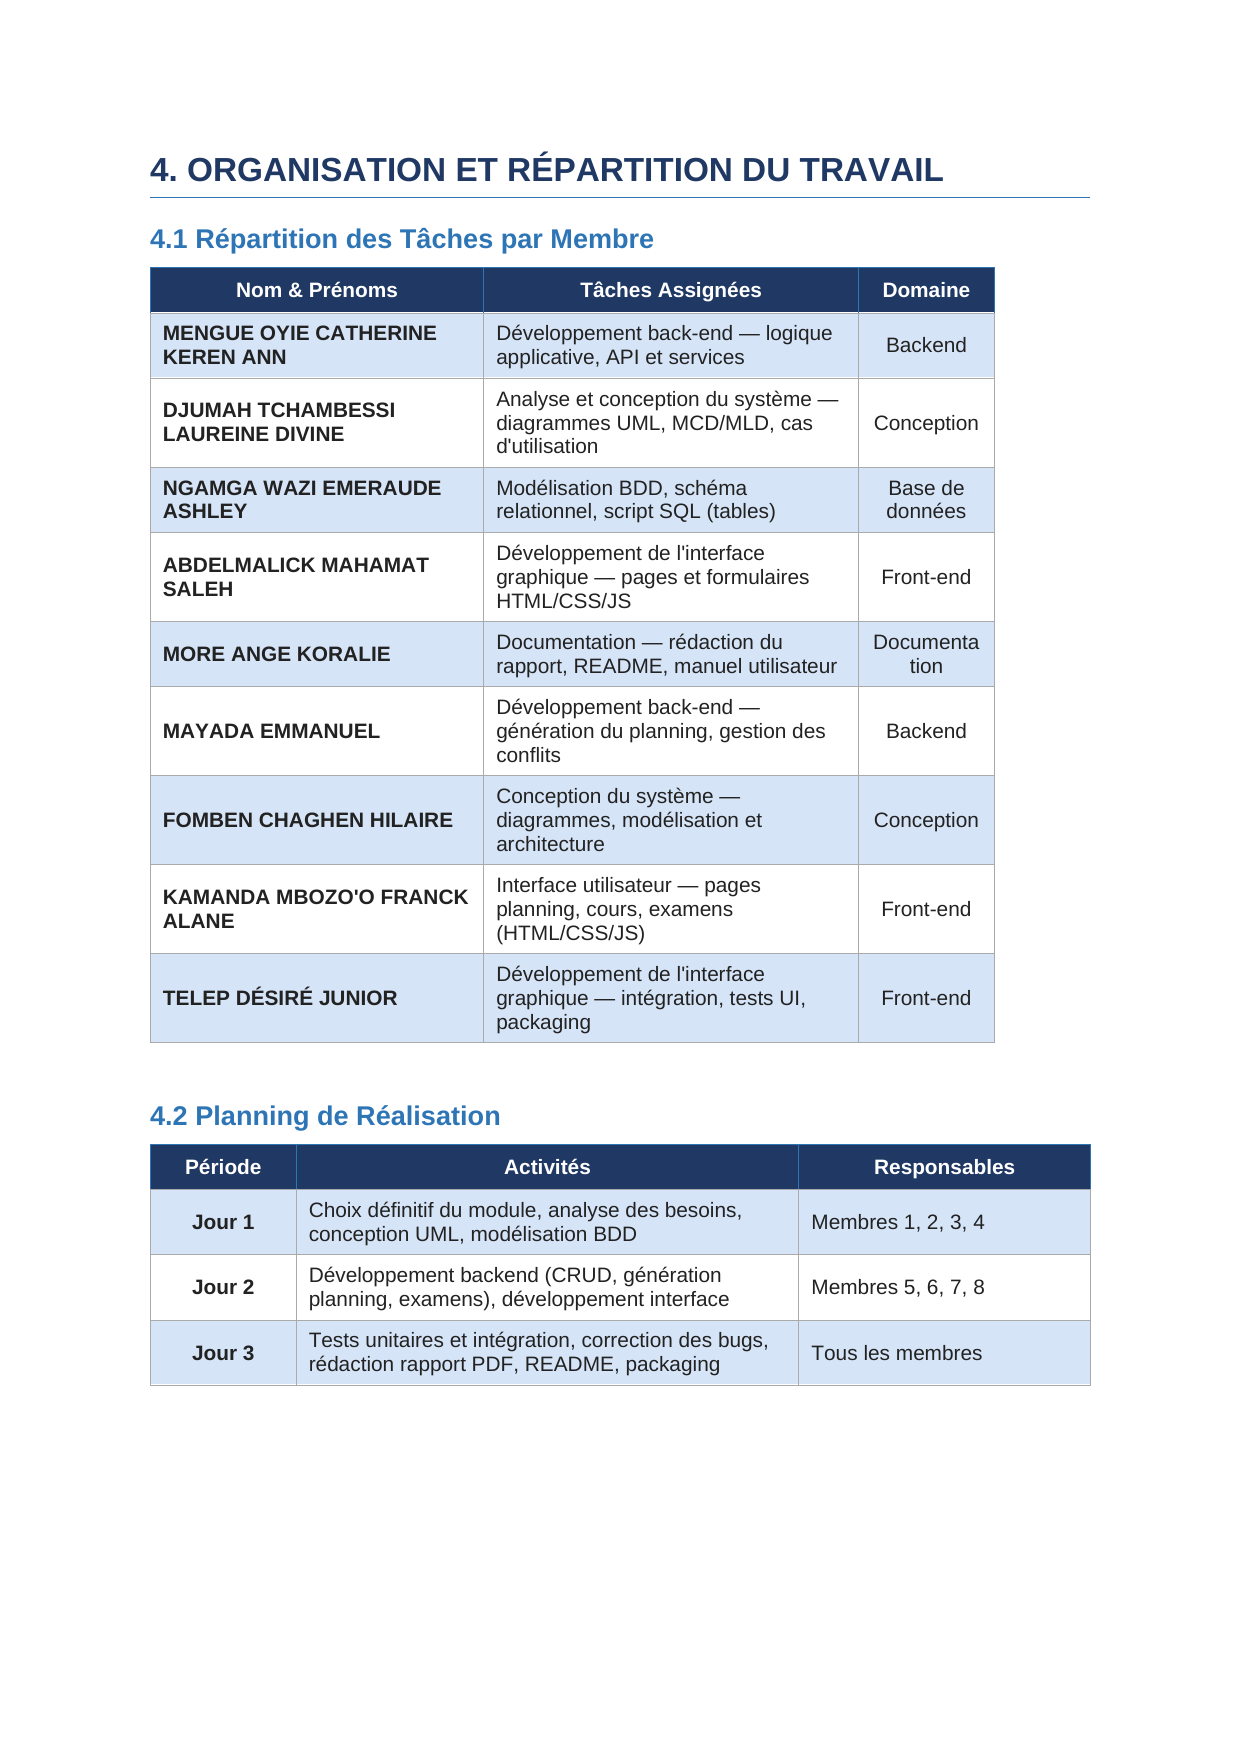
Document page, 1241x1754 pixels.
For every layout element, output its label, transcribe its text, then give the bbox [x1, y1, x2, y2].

table_cell TELEP DÉSIRÉ JUNIOR [151, 954, 483, 1042]
table_cell Backend [859, 687, 994, 775]
table_cell Modélisation BDD, schéma relationnel, script SQL (tables) [484, 468, 858, 532]
table_cell Documentation [859, 622, 994, 686]
table_header Tâches Assignées [484, 268, 858, 312]
table_cell Tests unitaires et intégration, correction des bugs, rédaction rapport PDF, README, packaging [297, 1321, 798, 1384]
table_cell Backend [859, 314, 994, 377]
table_cell Documentation — rédaction du rapport, README, manuel utilisateur [484, 622, 858, 686]
table_cell MENGUE OYIE CATHERINE KEREN ANN [151, 314, 483, 377]
table_cell MAYADA EMMANUEL [151, 687, 483, 775]
subtitle 4.1 Répartition des Tâches par Membre [150, 223, 1090, 254]
table_cell Développement de l'interface graphique — pages et formulaires HTML/CSS/JS [484, 533, 858, 621]
table_cell Analyse et conception du système — diagrammes UML, MCD/MLD, cas d'utilisation [484, 379, 858, 467]
table_cell Conception [859, 379, 994, 467]
table_cell Tous les membres [799, 1321, 1090, 1384]
subtitle 4.2 Planning de Réalisation [150, 1100, 1090, 1131]
table_cell Conception [859, 776, 994, 864]
table_cell Base de données [859, 468, 994, 532]
table_header Période [151, 1145, 296, 1189]
table_cell Front-end [859, 865, 994, 953]
table_cell NGAMGA WAZI EMERAUDE ASHLEY [151, 468, 483, 532]
subtitle 4. ORGANISATION ET RÉPARTITION DU TRAVAIL [150, 150, 1090, 197]
table_cell Front-end [859, 533, 994, 621]
table_cell Développement back-end — génération du planning, gestion des conflits [484, 687, 858, 775]
table_cell Membres 5, 6, 7, 8 [799, 1255, 1090, 1319]
table_cell KAMANDA MBOZO'O FRANCK ALANE [151, 865, 483, 953]
table_header Responsables [799, 1145, 1090, 1189]
table_cell Développement backend (CRUD, génération planning, examens), développement interface [297, 1255, 798, 1319]
table_cell Jour 1 [151, 1190, 296, 1254]
table_cell FOMBEN CHAGHEN HILAIRE [151, 776, 483, 864]
table_cell Développement de l'interface graphique — intégration, tests UI, packaging [484, 954, 858, 1042]
table_cell Développement back-end — logique applicative, API et services [484, 314, 858, 377]
table_cell ABDELMALICK MAHAMAT SALEH [151, 533, 483, 621]
table_header Activités [297, 1145, 798, 1189]
table_cell DJUMAH TCHAMBESSI LAUREINE DIVINE [151, 379, 483, 467]
table_cell MORE ANGE KORALIE [151, 622, 483, 686]
table_cell Interface utilisateur — pages planning, cours, examens (HTML/CSS/JS) [484, 865, 858, 953]
table_header Domaine [859, 268, 994, 312]
table_cell Membres 1, 2, 3, 4 [799, 1190, 1090, 1254]
table_header Nom & Prénoms [151, 268, 483, 312]
table_cell Conception du système — diagrammes, modélisation et architecture [484, 776, 858, 864]
table_cell Front-end [859, 954, 994, 1042]
table_cell Choix définitif du module, analyse des besoins, conception UML, modélisation BDD [297, 1190, 798, 1254]
table_cell Jour 2 [151, 1255, 296, 1319]
table_cell Jour 3 [151, 1321, 296, 1384]
